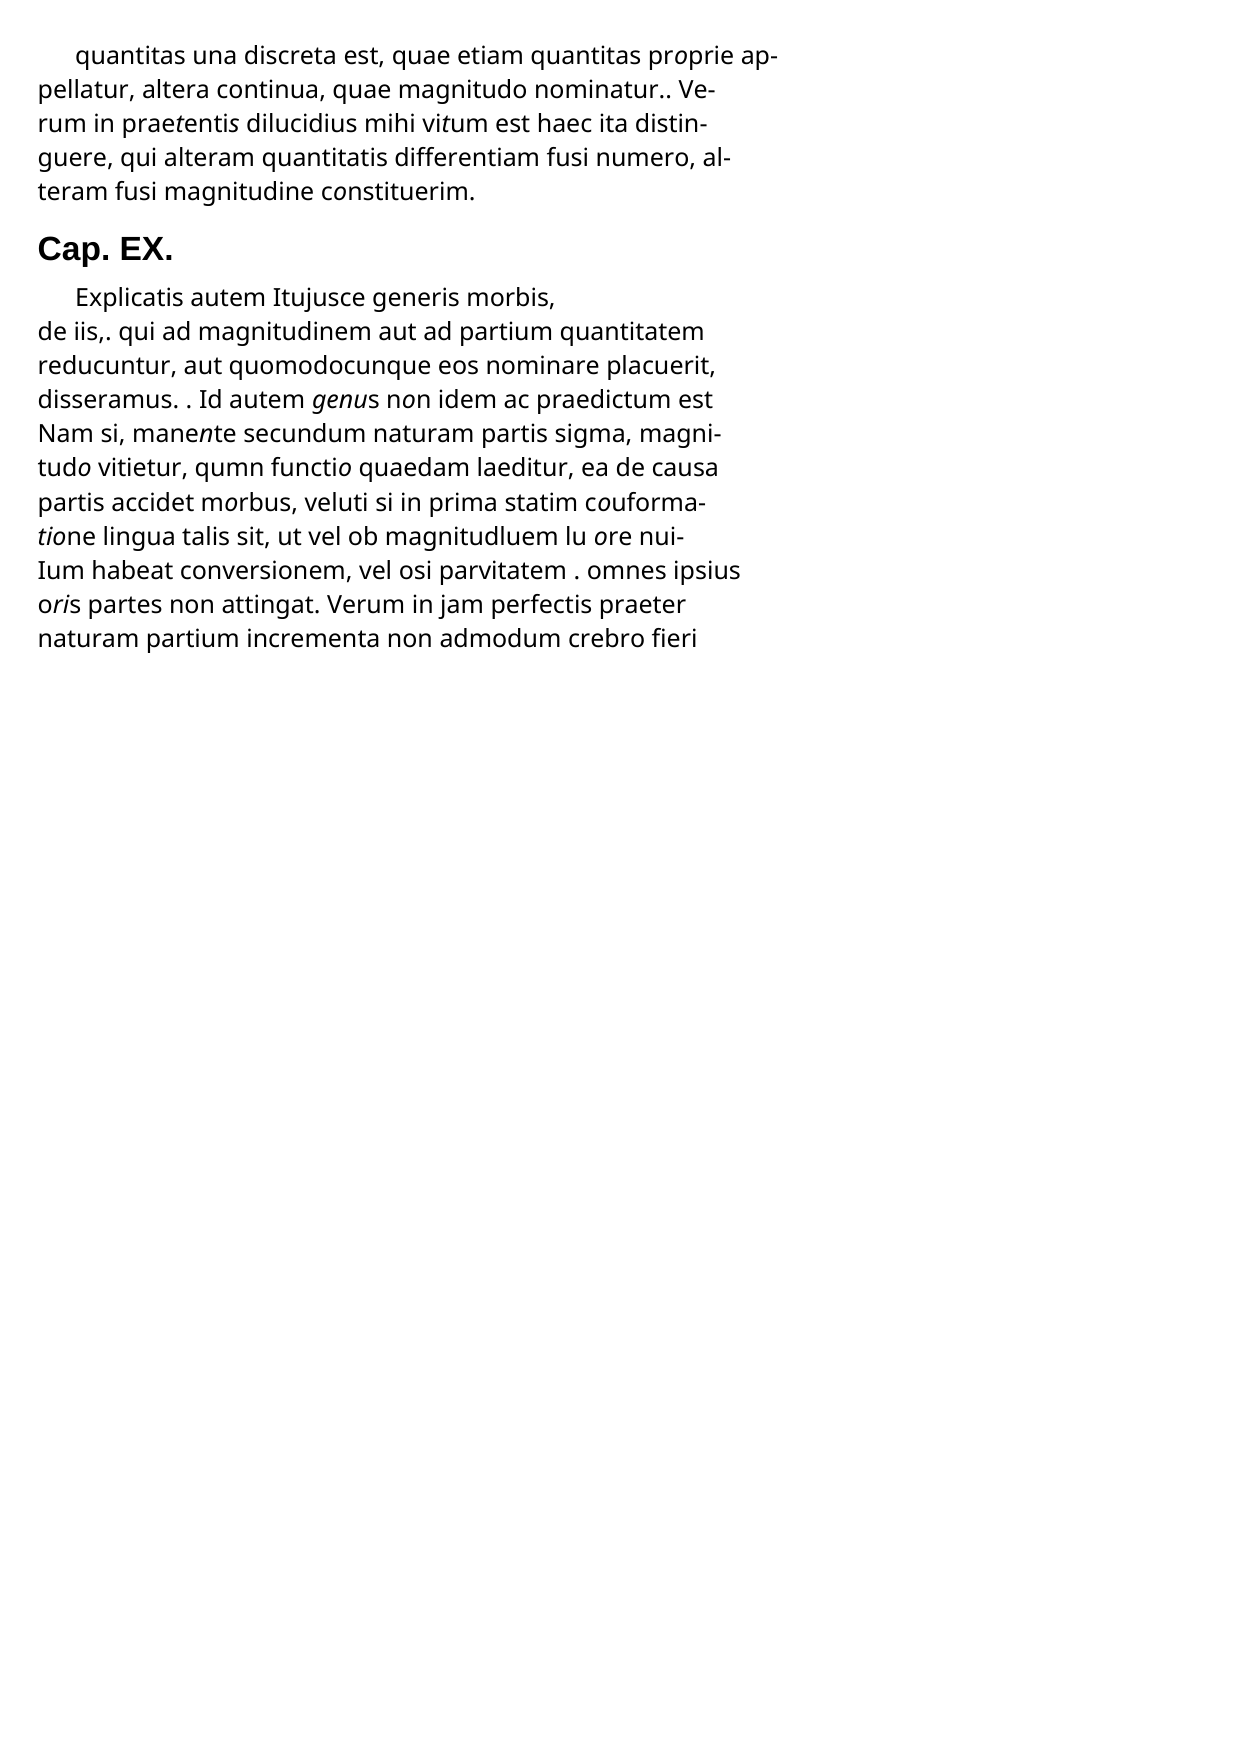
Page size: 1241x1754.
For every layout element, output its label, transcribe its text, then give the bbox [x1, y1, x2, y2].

text Explicatis autem Itujusce generis morbis, de iis,. qui ad magnitudinem aut ad partium quantitatem reducuntur, aut quomodocunque eos nominare placuerit, disseramus. . Id autem genus non idem ac praedictum est Nam si, manente secundum naturam partis sigma, magni- tudo vitietur, qumn functio quaedam laeditur, ea de causa partis accidet morbus, veluti si in prima statim couforma- tione lingua talis sit, ut vel ob magnitudluem lu ore nui- Ium habeat conversionem, vel osi parvitatem . omnes ipsius oris partes non attingat. Verum in jam perfectis praeter naturam partium incrementa non admodum crebro fieri [37, 280, 1203, 654]
subtitle Cap. EX. [37, 229, 1203, 267]
text quantitas una discreta est, quae etiam quantitas proprie ap- pellatur, altera continua, quae magnitudo nominatur.. Ve- rum in praetentis dilucidius mihi vitum est haec ita distin- guere, qui alteram quantitatis differentiam fusi numero, al- teram fusi magnitudine constituerim. [37, 37, 1203, 208]
